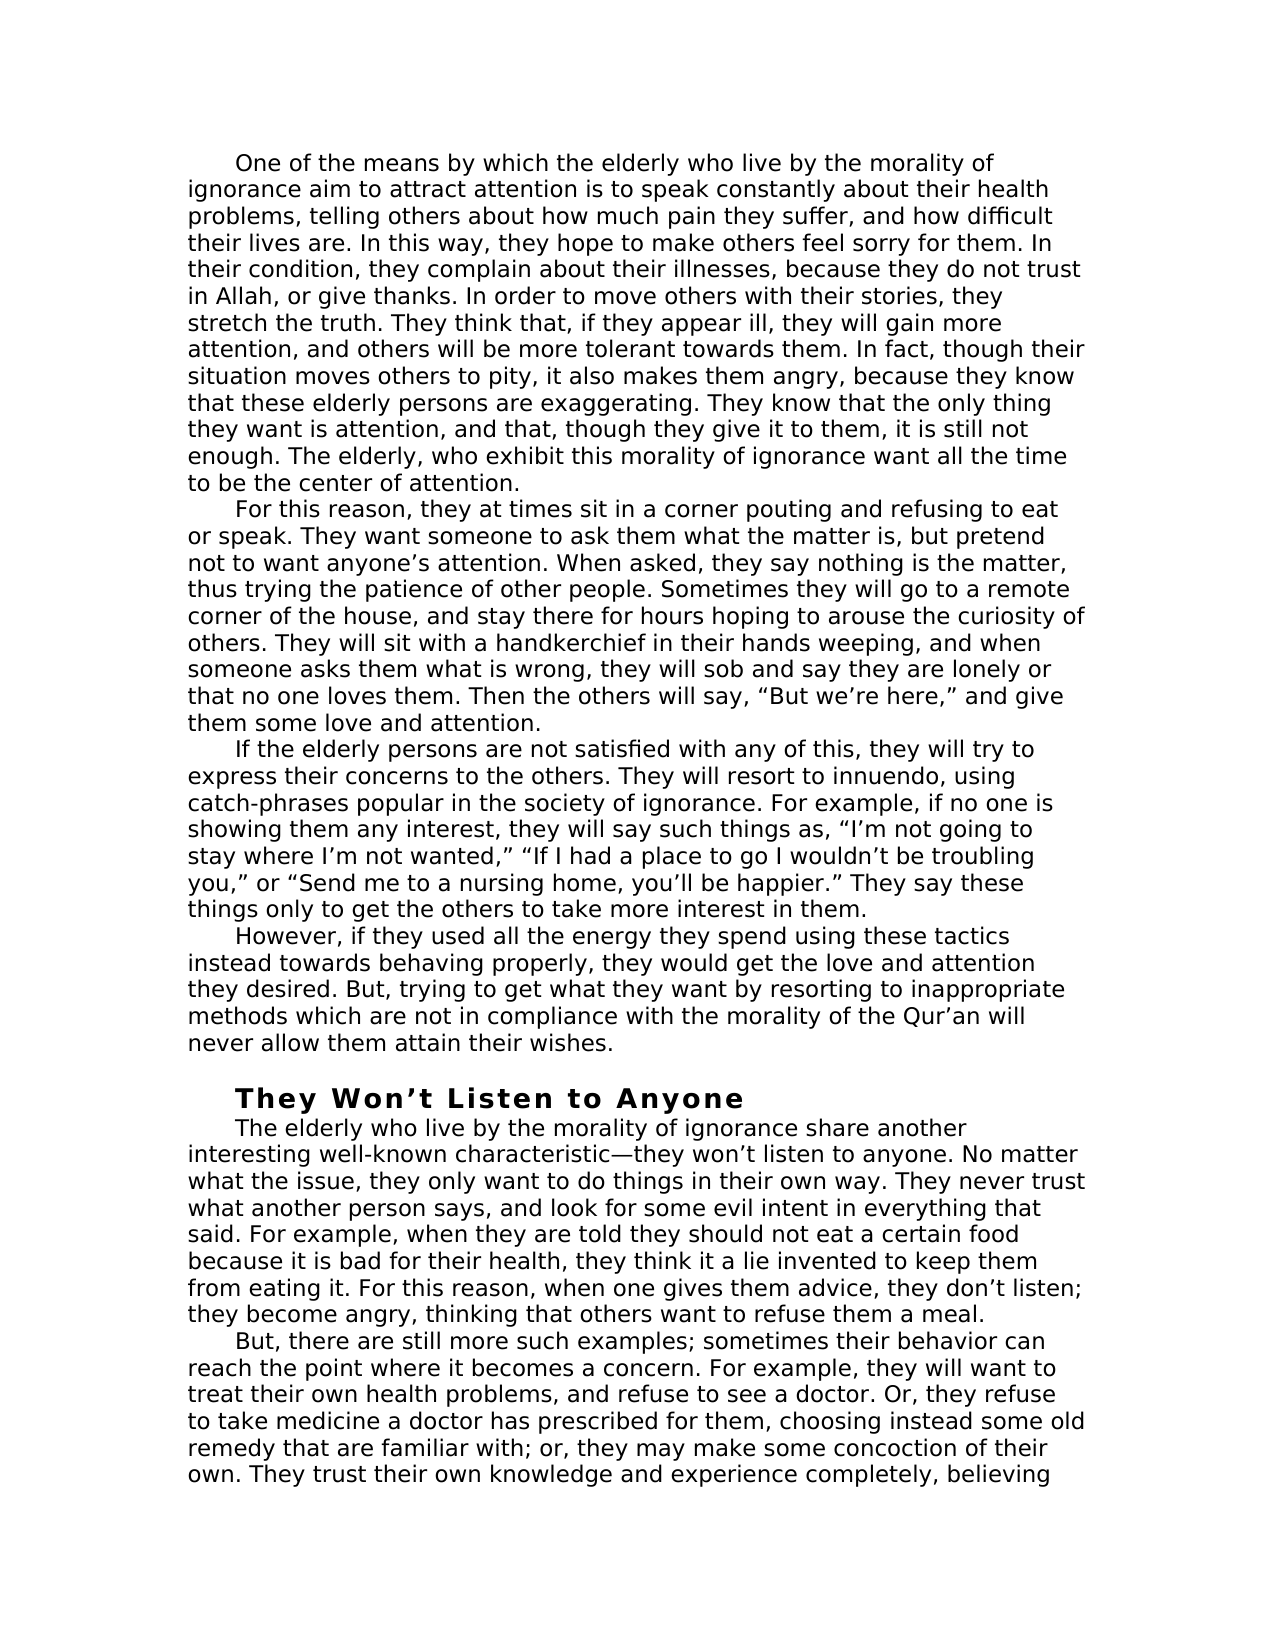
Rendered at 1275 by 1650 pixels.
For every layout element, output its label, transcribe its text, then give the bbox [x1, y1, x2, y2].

text One of the means by which the elderly who live by the morality of ignorance aim to attract attention is to speak constantly about their health problems, telling others about how much pain they suffer, and how difficult their lives are. In this way, they hope to make others feel sorry for them. In their condition, they complain about their illnesses, because they do not trust in Allah, or give thanks. In order to move others with their stories, they stretch the truth. They think that, if they appear ill, they will gain more attention, and others will be more tolerant towards them. In fact, though their situation moves others to pity, it also makes them angry, because they know that these elderly persons are exaggerating. They know that the only thing they want is attention, and that, though they give it to them, it is still not enough. The elderly, who exhibit this morality of ignorance want all the time to be the center of attention. [187, 150, 1087, 497]
text However, if they used all the energy they spend using these tactics instead towards behaving properly, they would get the love and attention they desired. But, trying to get what they want by resorting to inappropriate methods which are not in compliance with the morality of the Qur’an will never allow them attain their wishes. [187, 923, 1087, 1057]
text But, there are still more such examples; sometimes their behavior can reach the point where it becomes a concern. For example, they will want to treat their own health problems, and refuse to see a doctor. Or, they refuse to take medicine a doctor has prescribed for them, choosing instead some old remedy that are familiar with; or, they may make some concoction of their own. They trust their own knowledge and experience completely, believing [187, 1328, 1087, 1488]
text For this reason, they at times sit in a corner pouting and refusing to eat or speak. They want someone to ask them what the matter is, but pretend not to want anyone’s attention. When asked, they say nothing is the matter, thus trying the patience of other people. Sometimes they will go to a remote corner of the house, and stay there for hours hoping to arouse the curiosity of others. They will sit with a handkerchief in their hands weeping, and when someone asks them what is wrong, they will sob and say they are lonely or that no one loves them. Then the others will say, “But we’re here,” and give them some love and attention. [187, 497, 1087, 737]
text If the elderly persons are not satisfied with any of this, they will try to express their concerns to the others. They will resort to innuendo, using catch-phrases popular in the society of ignorance. For example, if no one is showing them any interest, they will say such things as, “I’m not going to stay where I’m not wanted,” “If I had a place to go I wouldn’t be troubling you,” or “Send me to a nursing home, you’ll be happier.” They say these things only to get the others to take more interest in them. [187, 737, 1087, 923]
text They Won’t Listen to Anyone [187, 1083, 937, 1115]
text The elderly who live by the morality of ignorance share another interesting well-known characteristic—they won’t listen to anyone. No matter what the issue, they only want to do things in their own way. They never trust what another person says, and look for some evil intent in everything that said. For example, when they are told they should not eat a certain food because it is bad for their health, they think it a lie invented to keep them from eating it. For this reason, when one gives them advice, they don’t listen; they become angry, thinking that others want to refuse them a meal. [187, 1115, 1087, 1328]
